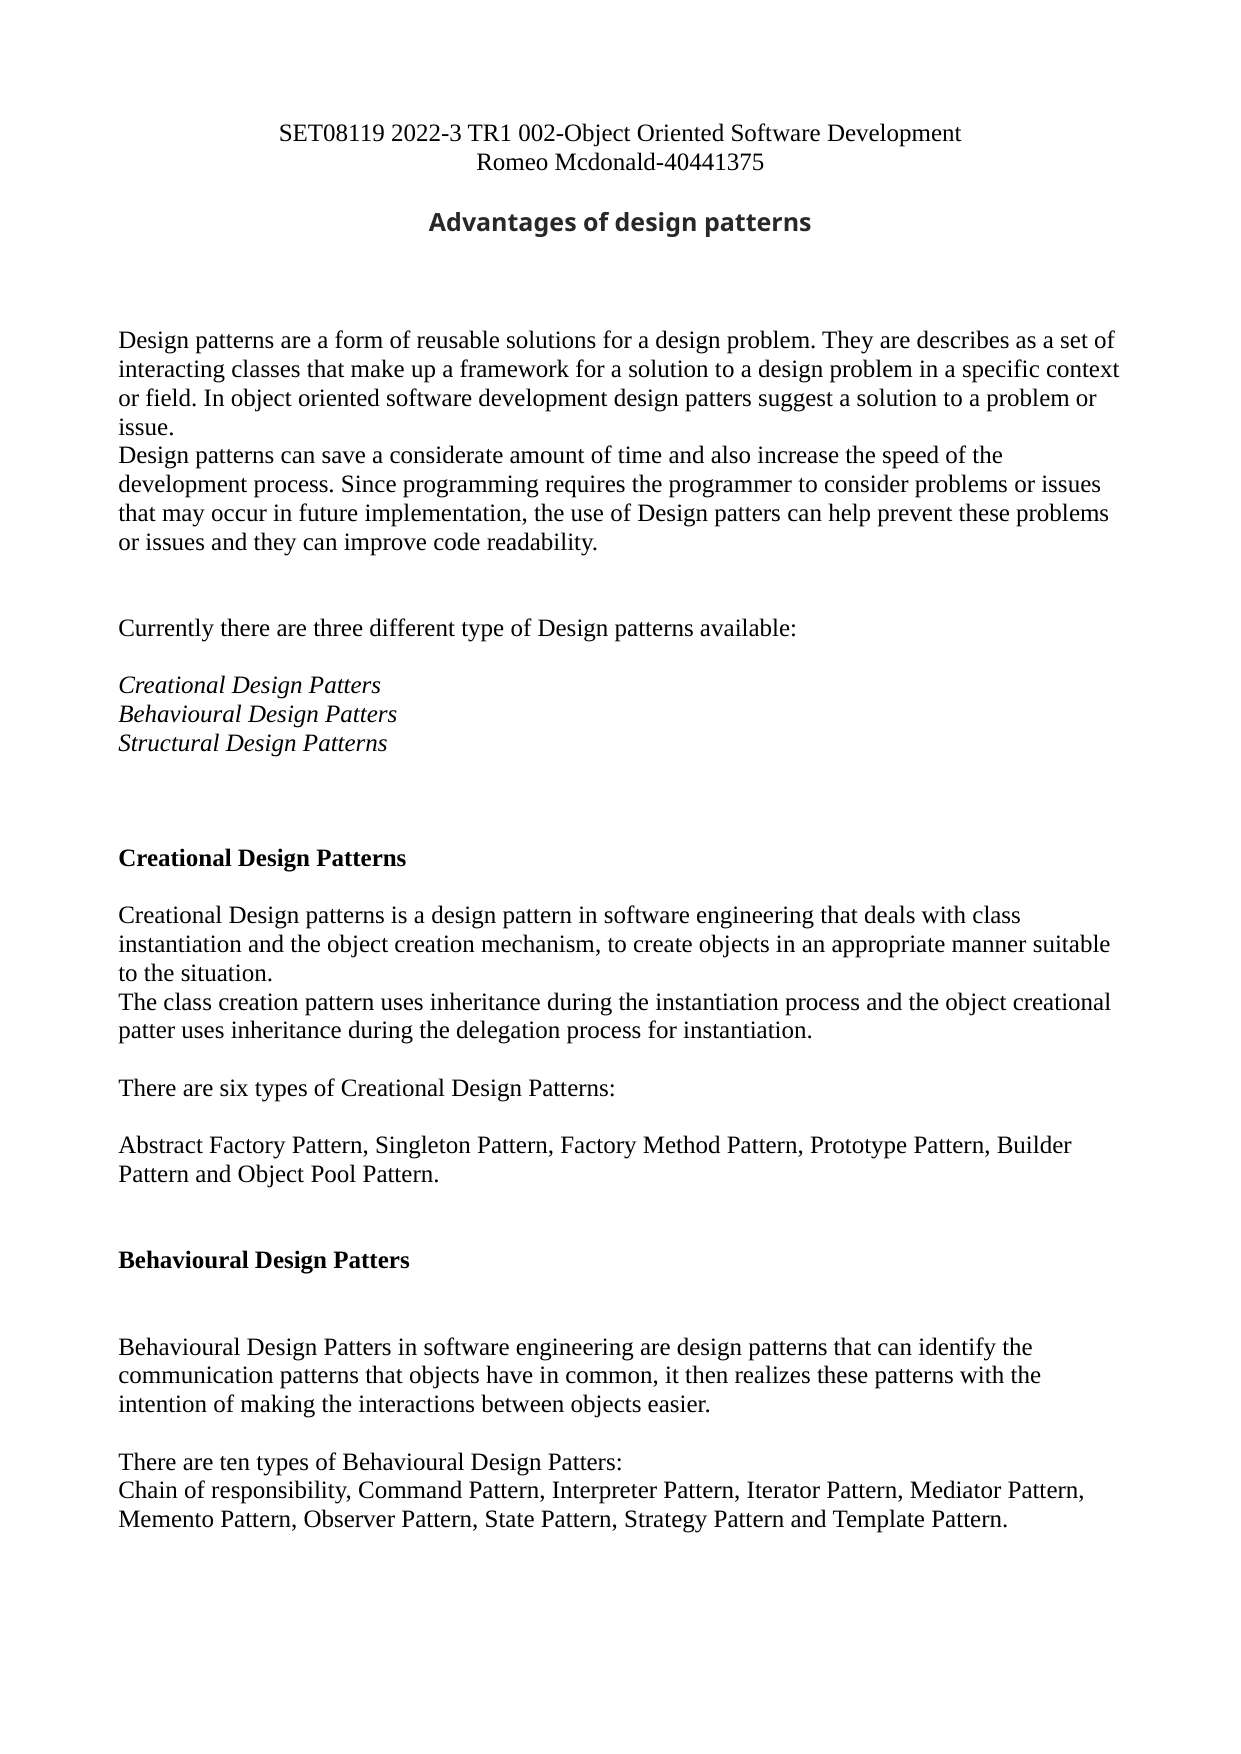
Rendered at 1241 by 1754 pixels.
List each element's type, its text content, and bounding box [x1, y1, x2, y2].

text Design patterns can save a considerate amount of time and also increase the speed of the development process. Since programming requires the programmer to consider problems or issues that may occur in future implementation, the use of Design patters can help prevent these problems or issues and they can improve code readability. [118, 440, 1122, 555]
text There are ten types of Behavioural Design Patters: [118, 1447, 1122, 1475]
text Behavioural Design Patters [118, 699, 1122, 728]
text Behavioural Design Patters [118, 1245, 1122, 1274]
text Currently there are three different type of Design patterns available: [118, 613, 1122, 642]
text Creational Design Patterns [118, 843, 1122, 872]
text Chain of responsibility, Command Pattern, Interpreter Pattern, Iterator Pattern, Mediator Pattern, Memento Pattern, Observer Pattern, State Pattern, Strategy Pattern and Template Pattern. [118, 1475, 1122, 1533]
text Advantages of design patterns [118, 205, 1122, 239]
text Behavioural Design Patters in software engineering are design patterns that can identify the communication patterns that objects have in common, it then realizes these patterns with the intention of making the interactions between objects easier. [118, 1332, 1122, 1418]
text Creational Design patterns is a design pattern in software engineering that deals with class instantiation and the object creation mechanism, to create objects in an appropriate manner suitable to the situation. [118, 900, 1122, 987]
text Creational Design Patters [118, 670, 1122, 699]
text There are six types of Creational Design Patterns: [118, 1073, 1122, 1102]
text Design patterns are a form of reusable solutions for a design problem. They are describes as a set of interacting classes that make up a framework for a solution to a design problem in a specific context or field. In object oriented software development design patters suggest a solution to a problem or issue. [118, 325, 1122, 440]
text Structural Design Patterns [118, 728, 1122, 757]
text Abstract Factory Pattern, Singleton Pattern, Factory Method Pattern, Prototype Pattern, Builder Pattern and Object Pool Pattern. [118, 1130, 1122, 1188]
text The class creation pattern uses inheritance during the instantiation process and the object creational patter uses inheritance during the delegation process for instantiation. [118, 987, 1122, 1044]
